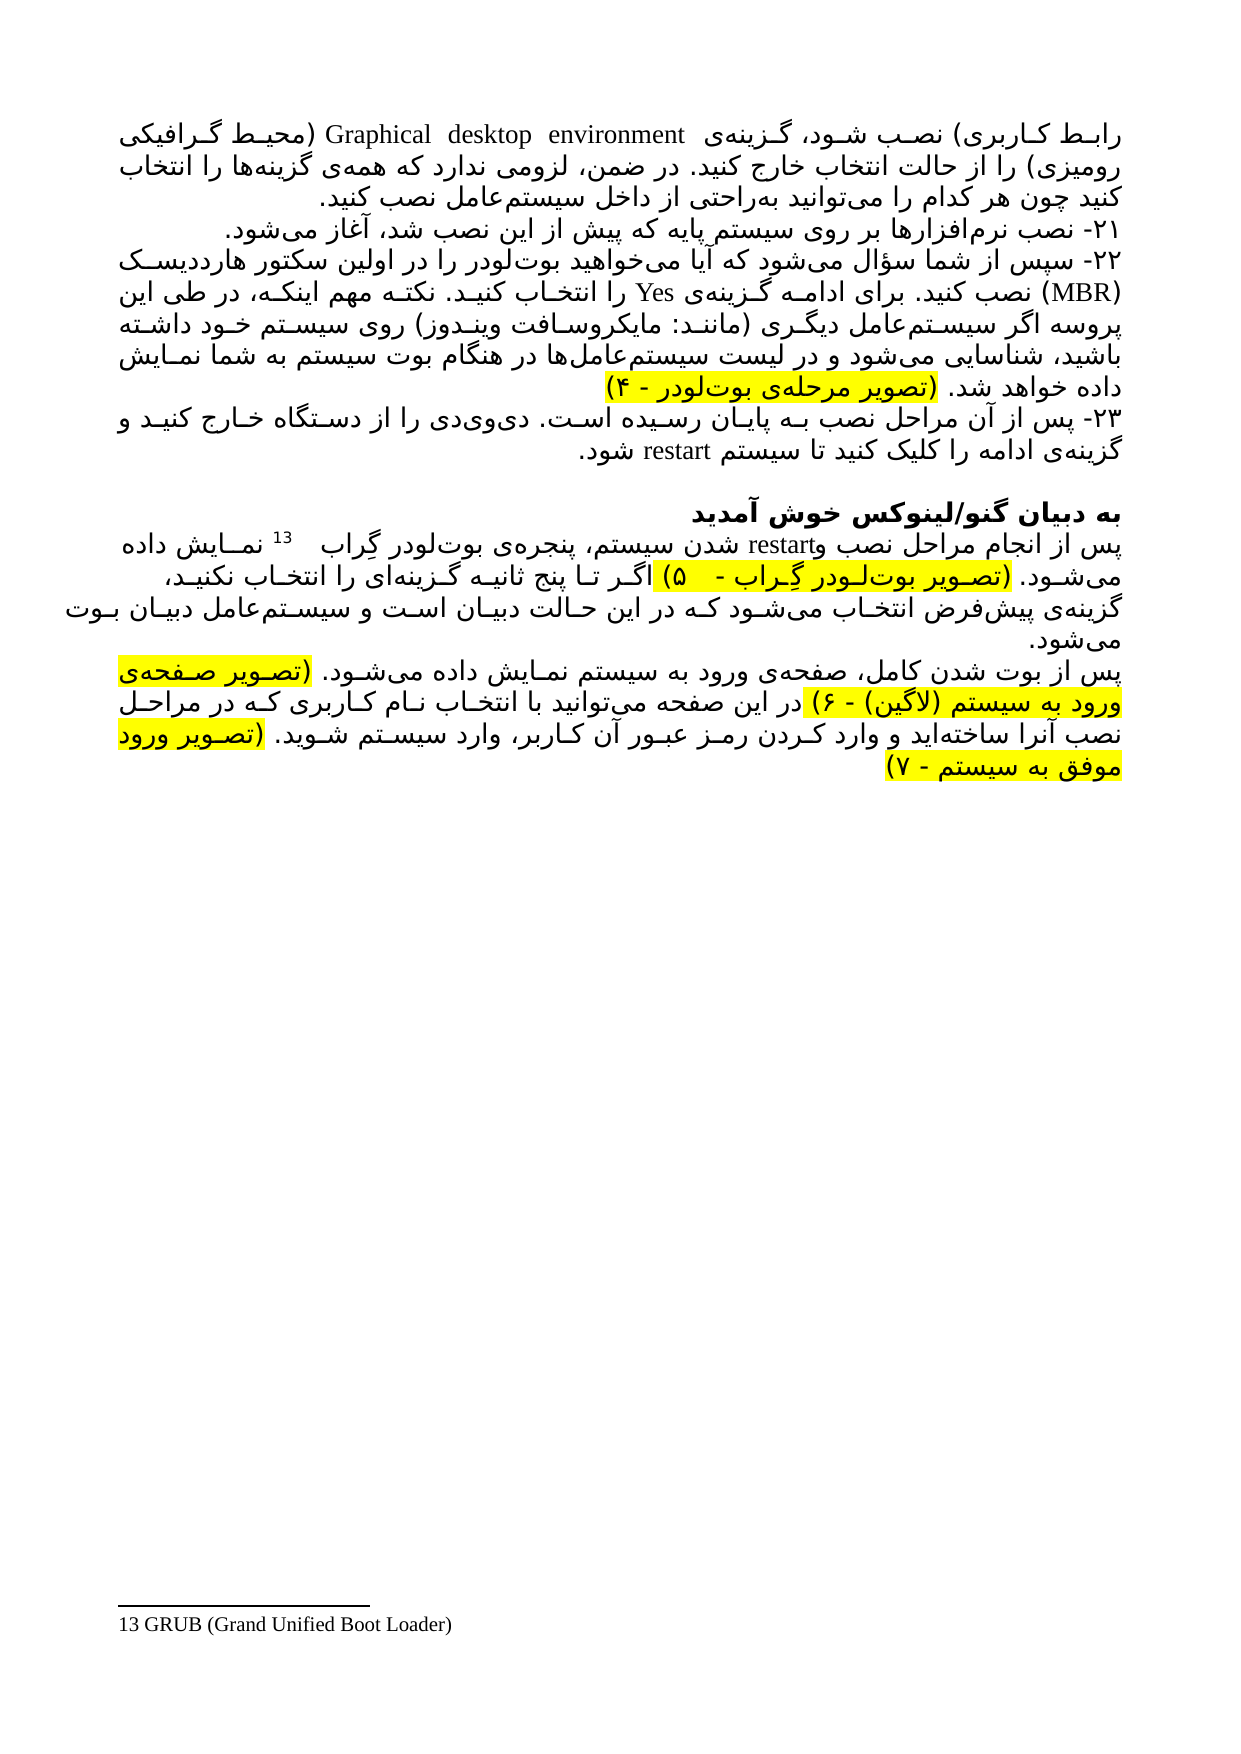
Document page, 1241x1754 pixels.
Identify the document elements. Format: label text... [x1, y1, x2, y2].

text ۲۰- در مرحله‌ی Software Selection (انتخاب نرم‌افزارها)، گزینه‌های مورد نیاز خود را برای نصب انتخاب کنید. به فرض مثال اگر از لپ‌تاپ برای نصب سیستم‌عامل دبیان استفاده می‌کنید، گزینه‌ی laptop را انتخاب کنید یا اگر نمی‌خواهید که محیط گرافیکی (به عنوان رابط کاربری) نصب شود، گزینه‌ی Graphical desktop environment (محیط گرافیکی رومیزی) را از حالت انتخاب خارج کنید. در ضمن، لزومی ندارد که همه‌ی گزینه‌ها را انتخاب کنید چون هر کدام را می‌توانید به‌راحتی از داخل سیستم‌عامل نصب کنید. [118, 118, 1122, 213]
text به دبیان گنو/لینوکس خوش آمدید [118, 497, 1122, 529]
text ۲۱- نصب نرم‌افزارها بر روی سیستم پایه که پیش از این نصب شد، آغاز می‌شود. [118, 213, 1122, 244]
text پس از بوت شدن کامل، صفحه‌ی ورود به سیستم نمایش داده می‌شود. (تصویر صفحه‌ی ورود به سیستم (لاگین) - ۶) در این صفحه می‌توانید با انتخاب نام کاربری که در مراحل نصب آنرا ساخته‌اید و وارد کردن رمز عبور آن کاربر، وارد سیستم شوید. (تصویر ورود موفق به سیستم - ۷) [118, 655, 1122, 781]
text ۲۳- پس از آن مراحل نصب به پایان رسیده است. دی‌وی‌دی را از دستگاه خارج کنید و گزینه‌ی ادامه را کلیک کنید تا سیستم restart شود. [118, 403, 1122, 466]
text ۲۲- سپس از شما سؤال می‌شود که آیا می‌خواهید بوت‌لودر را در اولین سکتور هارددیسک (MBR) نصب کنید. برای ادامه گزینه‌ی Yes را انتخاب کنید. نکته مهم اینکه، در طی این پروسه اگر سیستم‌عامل دیگری (مانند: مایکروسافت ویندوز) روی سیستم خود داشته باشید، شناسایی می‌شود و در لیست سیستم‌عامل‌ها در هنگام بوت سیستم به شما نمایش داده خواهد شد. (تصویر مرحله‌ی بوت‌لودر - ۴) [118, 244, 1122, 403]
text پس از انجام مراحل نصب و restart شدن سیستم، پنجره‌ی بوت‌لودر گِراب نمایش داده می‌شود. (تصویر بوت‌لودر گِراب - ۵) اگر تا پنج ثانیه گزینه‌ای را انتخاب نکنید، گزینه‌ی پیش‌فرض انتخاب می‌شود که در این حالت دبیان است و سیستم‌عامل دبیان بوت می‌شود. [118, 529, 1122, 655]
text GRUB (Grand Unified Boot Loader) [118, 1612, 1122, 1636]
